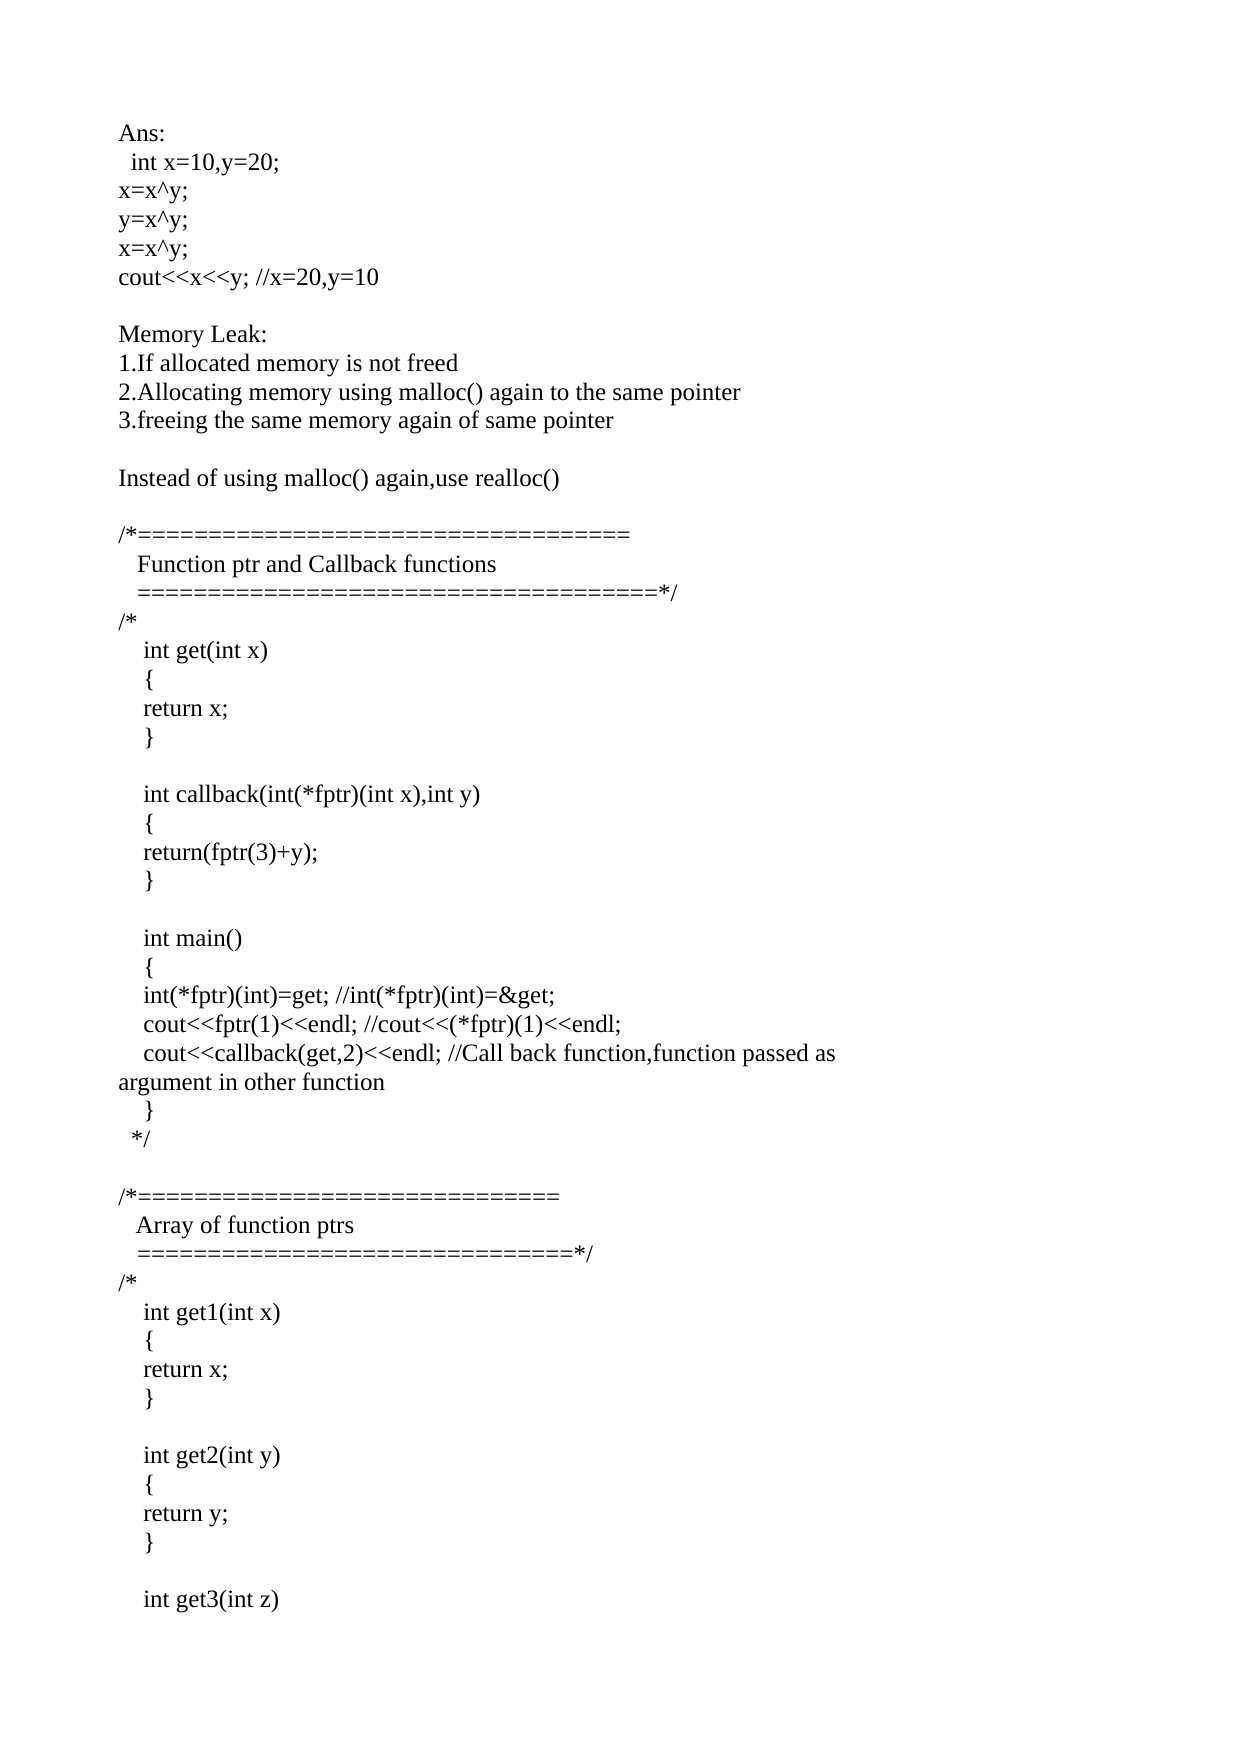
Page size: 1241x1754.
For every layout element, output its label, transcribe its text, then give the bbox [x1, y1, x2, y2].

text Ans: int x=10,y=20; x=x^y; y=x^y; x=x^y; cout<<x<<y; //x=20,y=10 Memory Leak: 1.If allocated memory is not freed 2.Allocating memory using malloc() again to the same pointer 3.freeing the same memory again of same pointer Instead of using malloc() again,use realloc() /*=================================== Function ptr and Callback functions =====================================*/ /* int get(int x) { return x; } int callback(int(*fptr)(int x),int y) { return(fptr(3)+y); } int main() { int(*fptr)(int)=get; //int(*fptr)(int)=&get; cout<<fptr(1)<<endl; //cout<<(*fptr)(1)<<endl; cout<<callback(get,2)<<endl; //Call back function,function passed as argument in other function } */ /*============================== Array of function ptrs ===============================*/ /* int get1(int x) { return x; } int get2(int y) { return y; } int get3(int z) [118, 118, 1122, 1613]
